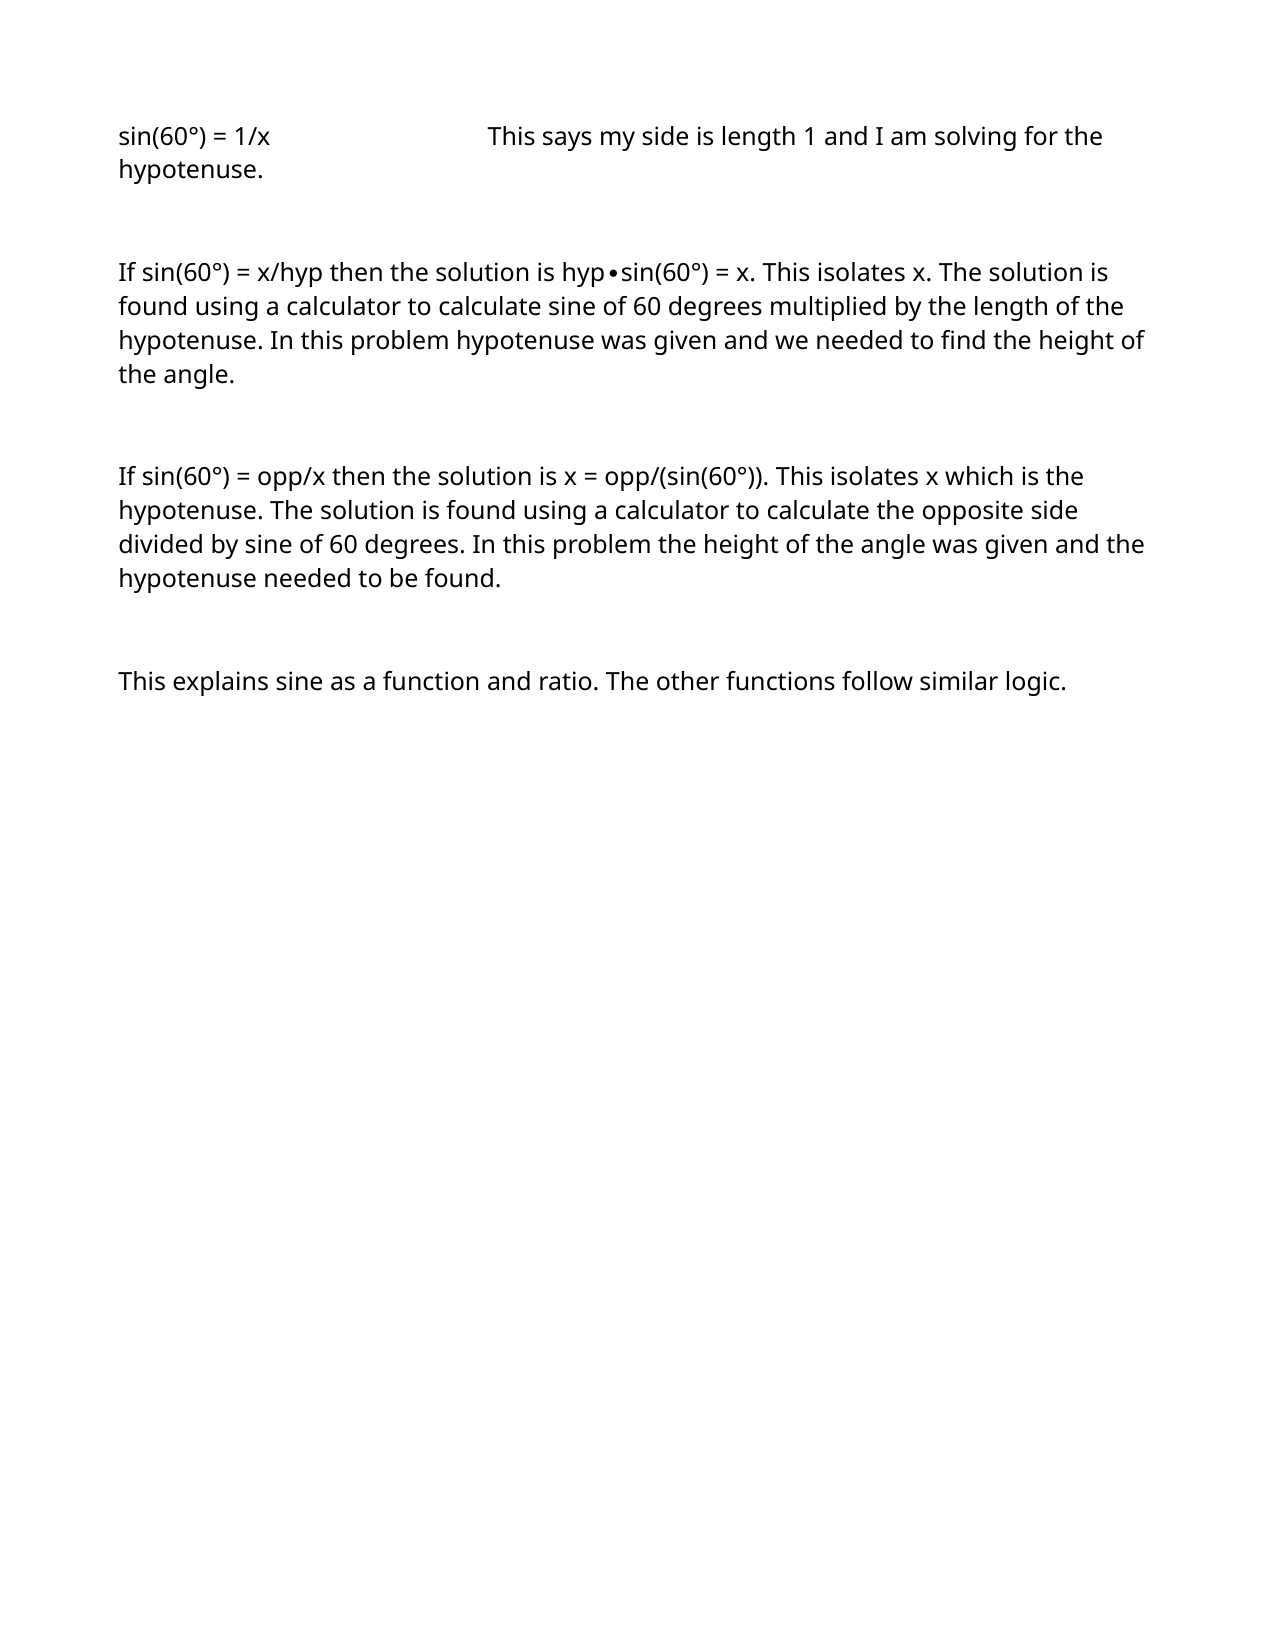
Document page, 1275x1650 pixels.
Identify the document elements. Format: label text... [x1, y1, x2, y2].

text If sin(60°) = opp/x then the solution is x = opp/(sin(60°)). This isolates x which is the hypotenuse. The solution is found using a calculator to calculate the opposite side divided by sine of 60 degrees. In this problem the height of the angle was given and the hypotenuse needed to be found. [118, 459, 1157, 595]
text sin(60°) = 1/x This says my side is length 1 and I am solving for the hypotenuse. [118, 118, 1157, 186]
text This explains sine as a function and ratio. The other functions follow similar logic. [118, 663, 1157, 697]
text If sin(60°) = x/hyp then the solution is hyp∙sin(60°) = x. This isolates x. The solution is found using a calculator to calculate sine of 60 degrees multiplied by the length of the hypotenuse. In this problem hypotenuse was given and we needed to find the height of the angle. [118, 254, 1157, 391]
